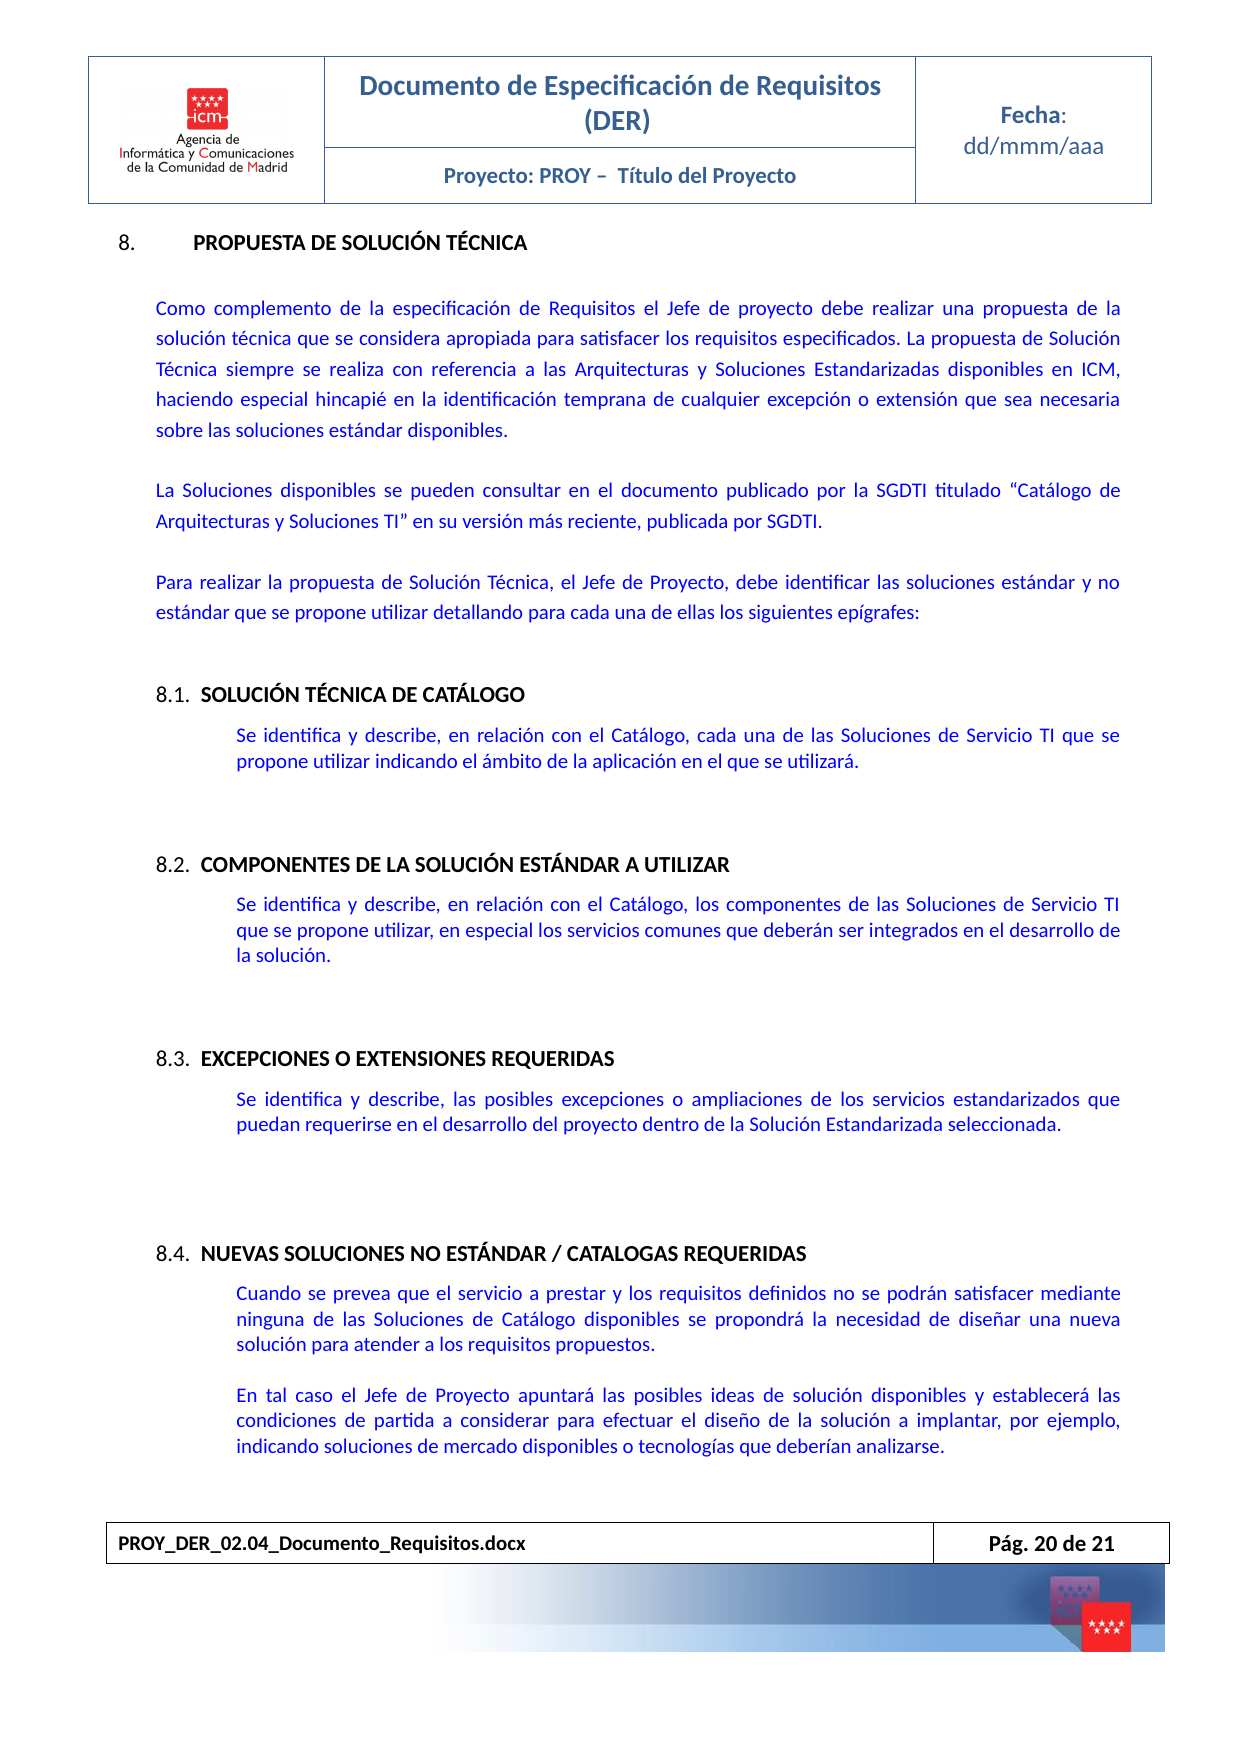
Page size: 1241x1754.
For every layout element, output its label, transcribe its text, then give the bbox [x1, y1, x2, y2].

text La Soluciones disponibles se pueden consultar en el documento publicado por la SGDTI titulado “Catálogo de Arquitecturas y Soluciones TI” en su versión más reciente, publicada por SGDTI. [156, 478, 1122, 533]
subtitle Excepciones o extensiones requeridas [156, 1044, 1122, 1072]
subtitle Nuevas Soluciones no estándar / catalogas requeridas [156, 1239, 1122, 1267]
picture [120, 88, 294, 172]
text Cuando se prevea que el servicio a prestar y los requisitos definidos no se podrán satisfacer mediante ninguna de las Soluciones de Catálogo disponibles se propondrá la necesidad de diseñar una nueva solución para atender a los requisitos propuestos. [236, 1281, 1122, 1357]
text Como complemento de la especificación de Requisitos el Jefe de proyecto debe realizar una propuesta de la solución técnica que se considera apropiada para satisfacer los requisitos especificados. La propuesta de Solución Técnica siempre se realiza con referencia a las Arquitecturas y Soluciones Estandarizadas disponibles en ICM, haciendo especial hincapié en la identificación temprana de cualquier excepción o extensión que sea necesaria sobre las soluciones estándar disponibles. [156, 295, 1122, 442]
subtitle Solución Técnica de Catálogo [156, 681, 1122, 709]
subtitle PROPUESTA DE SOLUCIÓN TÉCNICA [118, 228, 1122, 256]
text Se identifica y describe, las posibles excepciones o ampliaciones de los servicios estandarizados que puedan requerirse en el desarrollo del proyecto dentro de la Solución Estandarizada seleccionada. [236, 1086, 1122, 1137]
text Se identifica y describe, en relación con el Catálogo, los componentes de las Soluciones de Servicio TI que se propone utilizar, en especial los servicios comunes que deberán ser integrados en el desarrollo de la solución. [236, 892, 1122, 968]
subtitle Componentes de la Solución estándar a utilizar [156, 850, 1122, 878]
picture [118, 1564, 1165, 1652]
text Se identifica y describe, en relación con el Catálogo, cada una de las Soluciones de Servicio TI que se propone utilizar indicando el ámbito de la aplicación en el que se utilizará. [236, 723, 1122, 773]
text Para realizar la propuesta de Solución Técnica, el Jefe de Proyecto, debe identificar las soluciones estándar y no estándar que se propone utilizar detallando para cada una de ellas los siguientes epígrafes: [156, 569, 1122, 625]
text En tal caso el Jefe de Proyecto apuntará las posibles ideas de solución disponibles y establecerá las condiciones de partida a considerar para efectuar el diseño de la solución a implantar, por ejemplo, indicando soluciones de mercado disponibles o tecnologías que deberían analizarse. [236, 1382, 1122, 1458]
